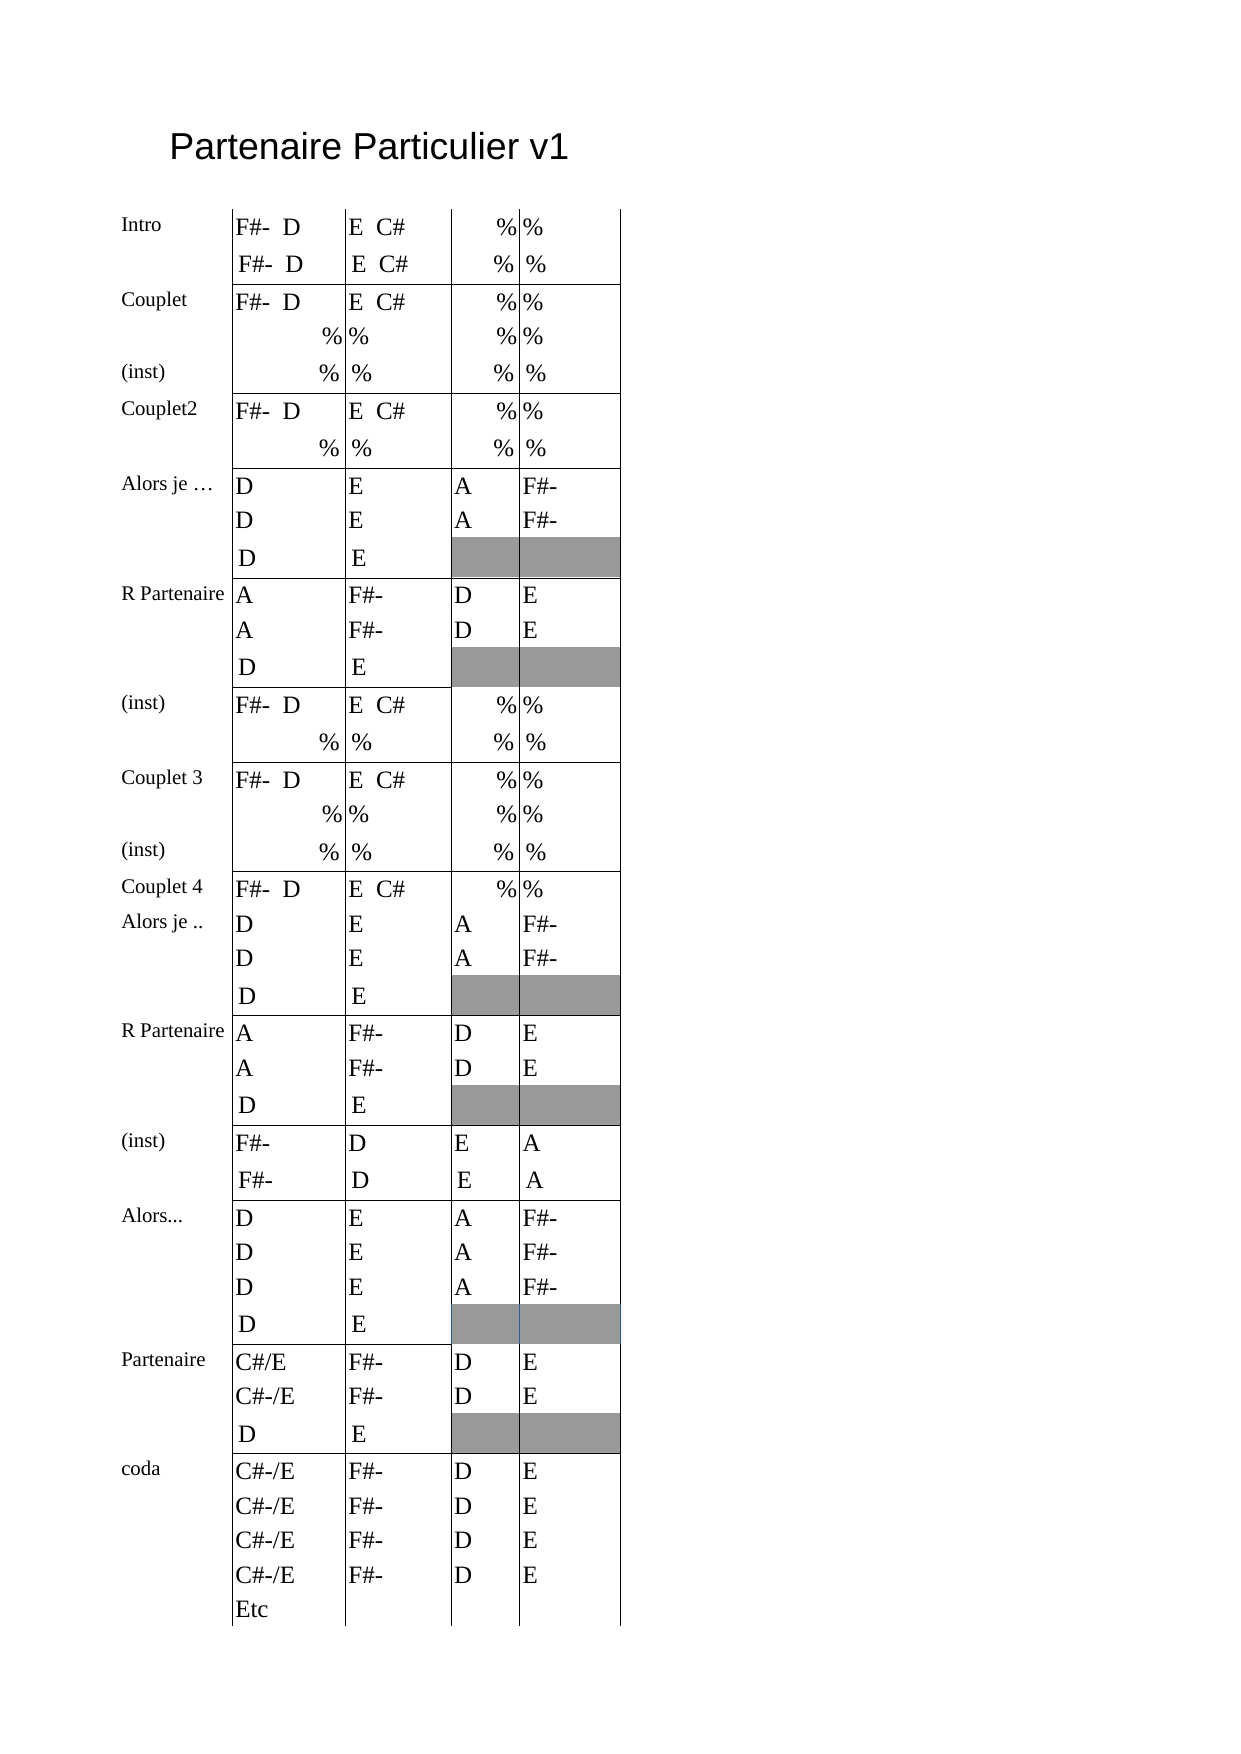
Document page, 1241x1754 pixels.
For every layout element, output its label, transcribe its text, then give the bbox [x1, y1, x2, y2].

table_cell [520, 1413, 620, 1453]
table_cell [118, 1304, 232, 1344]
table_cell % [346, 318, 451, 353]
table_cell [118, 796, 232, 831]
table_cell D [233, 941, 345, 975]
table_cell F#- [520, 941, 620, 975]
table_cell E [520, 1379, 620, 1413]
subtitle Partenaire Particulier v1 [118, 124, 620, 167]
table_cell F#- [520, 1269, 620, 1303]
table_cell F#- D [233, 243, 345, 283]
table_cell D [233, 1201, 345, 1234]
table_cell F#- [520, 503, 620, 537]
table_cell [118, 941, 232, 975]
table_cell E [346, 469, 451, 503]
table_cell F#- D [233, 763, 345, 796]
table_header F#- D [233, 209, 345, 243]
table_cell [118, 612, 232, 647]
table_cell E [346, 1304, 451, 1344]
table_header Intro [118, 209, 232, 243]
table_cell R Partenaire [118, 578, 232, 612]
table_cell E [346, 1085, 451, 1125]
table_cell [520, 1592, 620, 1626]
table_cell F#- [346, 612, 451, 647]
table_cell D [452, 579, 519, 612]
table_cell E [452, 1160, 519, 1200]
table_cell % [452, 722, 519, 762]
table_cell E [346, 537, 451, 577]
table_cell % [346, 831, 451, 871]
table_cell F#- D [233, 394, 345, 428]
table_cell [118, 1085, 232, 1125]
table_cell F#- [346, 579, 451, 612]
table_cell E [346, 1234, 451, 1269]
table_cell % [520, 763, 620, 796]
table_cell Couplet2 [118, 393, 232, 428]
table_cell % [452, 796, 519, 831]
table_cell % [520, 796, 620, 831]
table_cell (inst) [118, 1125, 232, 1159]
table_cell F#- D [233, 285, 345, 318]
table_cell [118, 1160, 232, 1200]
table_cell % [233, 796, 345, 831]
table_cell D [233, 1269, 345, 1303]
table_cell F#- [520, 906, 620, 941]
table_cell E [346, 1269, 451, 1303]
table_cell [118, 1592, 232, 1626]
table_cell A [452, 941, 519, 975]
table_cell [118, 722, 232, 762]
table_cell F#- [346, 1454, 451, 1488]
table_cell [520, 1304, 620, 1344]
table_cell % [346, 353, 451, 393]
table_cell % [520, 428, 620, 468]
table_cell [118, 1557, 232, 1592]
table_cell [452, 975, 519, 1015]
table_cell A [452, 1234, 519, 1269]
table_cell % [520, 318, 620, 353]
table_cell C#-/E [233, 1379, 345, 1413]
table_cell C#/E [233, 1345, 345, 1378]
table_cell A [452, 503, 519, 537]
table_cell % [520, 831, 620, 871]
table_cell Alors... [118, 1200, 232, 1234]
table_cell F#- [520, 1201, 620, 1234]
table_cell E [520, 579, 620, 612]
table_cell D [452, 1050, 519, 1084]
table_cell % [233, 722, 345, 762]
table_cell F#- D [233, 688, 345, 722]
table_cell D [452, 1523, 519, 1557]
table_cell E [346, 647, 451, 687]
table_cell [118, 1269, 232, 1303]
table_cell E [520, 1050, 620, 1084]
table_cell [118, 1413, 232, 1453]
table_cell [452, 1085, 519, 1125]
table_cell [452, 1304, 519, 1344]
table_cell A [233, 1050, 345, 1084]
table_cell D [346, 1126, 451, 1159]
table_cell A [233, 1016, 345, 1050]
table_cell D [452, 1454, 519, 1488]
table_cell [520, 647, 620, 687]
table_cell % [452, 872, 519, 906]
table_cell % [520, 872, 620, 906]
table_cell E [346, 1201, 451, 1234]
table_cell % [346, 428, 451, 468]
table_cell F#- [346, 1345, 451, 1378]
table_cell F#- [346, 1050, 451, 1084]
table_cell F#- [346, 1557, 451, 1592]
table_cell D [452, 1488, 519, 1522]
table_cell [118, 503, 232, 537]
table_cell D [233, 1304, 345, 1344]
table_cell [520, 1085, 620, 1125]
table_cell A [233, 612, 345, 647]
table_cell E [520, 1016, 620, 1050]
table_cell E C# [346, 872, 451, 906]
table_cell F#- [346, 1016, 451, 1050]
table_cell [346, 1592, 451, 1626]
table_cell F#- [346, 1523, 451, 1557]
table_cell D [233, 1413, 345, 1453]
table_cell (inst) [118, 831, 232, 871]
table_cell D [233, 975, 345, 1015]
table_cell D [452, 1344, 519, 1378]
table_cell A [452, 906, 519, 941]
table_cell % [233, 831, 345, 871]
table_cell coda [118, 1453, 232, 1488]
table_cell [452, 647, 519, 687]
table_cell F#- [233, 1126, 345, 1159]
table_cell C#-/E [233, 1454, 345, 1488]
table_cell [118, 1234, 232, 1269]
table_cell % [452, 243, 519, 283]
table_cell D [233, 906, 345, 941]
table_cell E C# [346, 285, 451, 318]
table_cell [118, 1379, 232, 1413]
table_cell [520, 975, 620, 1015]
table_cell E [520, 1557, 620, 1592]
table_cell E C# [346, 688, 451, 722]
table_cell % [520, 285, 620, 318]
table_cell E [520, 612, 620, 647]
table_cell % [346, 796, 451, 831]
table_cell % [520, 243, 620, 283]
table_cell [118, 1523, 232, 1557]
table_cell A [233, 579, 345, 612]
table_cell % [452, 318, 519, 353]
table_cell Alors je .. [118, 906, 232, 941]
table_cell % [452, 763, 519, 796]
table_cell % [452, 285, 519, 318]
table_cell % [520, 687, 620, 722]
table_cell [452, 537, 519, 577]
table_cell D [452, 612, 519, 647]
table_cell A [452, 469, 519, 503]
table_cell [452, 1413, 519, 1453]
table_cell % [233, 353, 345, 393]
table_cell F#- [346, 1488, 451, 1522]
table_cell [452, 1592, 519, 1626]
table_cell % [452, 831, 519, 871]
table_cell [118, 1050, 232, 1084]
table_cell D [233, 503, 345, 537]
table_cell E [346, 975, 451, 1015]
table_cell A [520, 1126, 620, 1159]
table_cell F#- [346, 1379, 451, 1413]
table_header E C# [346, 209, 451, 243]
table_header % [452, 209, 519, 243]
table_cell R Partenaire [118, 1015, 232, 1050]
table_cell D [233, 1085, 345, 1125]
table_cell [520, 537, 620, 577]
table_cell [118, 975, 232, 1015]
table_cell C#-/E [233, 1488, 345, 1522]
table_cell D [346, 1160, 451, 1200]
table_cell F#- [233, 1160, 345, 1200]
table_cell E [520, 1344, 620, 1378]
table_cell (inst) [118, 353, 232, 393]
table_cell % [452, 687, 519, 722]
table_cell D [452, 1379, 519, 1413]
table_cell E [520, 1454, 620, 1488]
table_header % [520, 209, 620, 243]
table_cell A [452, 1269, 519, 1303]
table_cell % [520, 394, 620, 428]
table_cell E [346, 906, 451, 941]
table_cell C#-/E [233, 1523, 345, 1557]
table_cell % [452, 353, 519, 393]
table_cell A [452, 1201, 519, 1234]
table_cell E [346, 503, 451, 537]
table_cell % [452, 428, 519, 468]
table_cell [118, 1488, 232, 1522]
table_cell D [452, 1016, 519, 1050]
table_cell [118, 647, 232, 687]
table_cell D [233, 469, 345, 503]
table_cell (inst) [118, 687, 232, 722]
table_cell F#- [520, 469, 620, 503]
table_cell C#-/E [233, 1557, 345, 1592]
table_cell D [233, 1234, 345, 1269]
table_cell F#- [520, 1234, 620, 1269]
table_cell % [520, 353, 620, 393]
table_cell D [233, 647, 345, 687]
table_cell E [346, 941, 451, 975]
table_cell Alors je … [118, 468, 232, 503]
table_cell F#- D [233, 872, 345, 906]
table_cell E C# [346, 394, 451, 428]
table_cell Partenaire [118, 1344, 232, 1378]
table_cell A [520, 1160, 620, 1200]
table_cell [118, 318, 232, 353]
table_cell D [452, 1557, 519, 1592]
table_cell D [233, 537, 345, 577]
table_cell Couplet 4 [118, 871, 232, 906]
table_cell % [452, 394, 519, 428]
table_cell E C# [346, 763, 451, 796]
table_cell Couplet 3 [118, 762, 232, 796]
table_cell E [520, 1488, 620, 1522]
table_cell E [452, 1126, 519, 1159]
table_cell Couplet [118, 284, 232, 318]
table_cell % [233, 318, 345, 353]
table_cell E [520, 1523, 620, 1557]
table_cell Etc [233, 1592, 345, 1626]
table_cell [118, 428, 232, 468]
table_cell [118, 537, 232, 577]
table_cell [118, 243, 232, 283]
table_cell % [346, 722, 451, 762]
table_cell % [520, 722, 620, 762]
table_cell E [346, 1413, 451, 1453]
table_cell E C# [346, 243, 451, 283]
table_cell % [233, 428, 345, 468]
